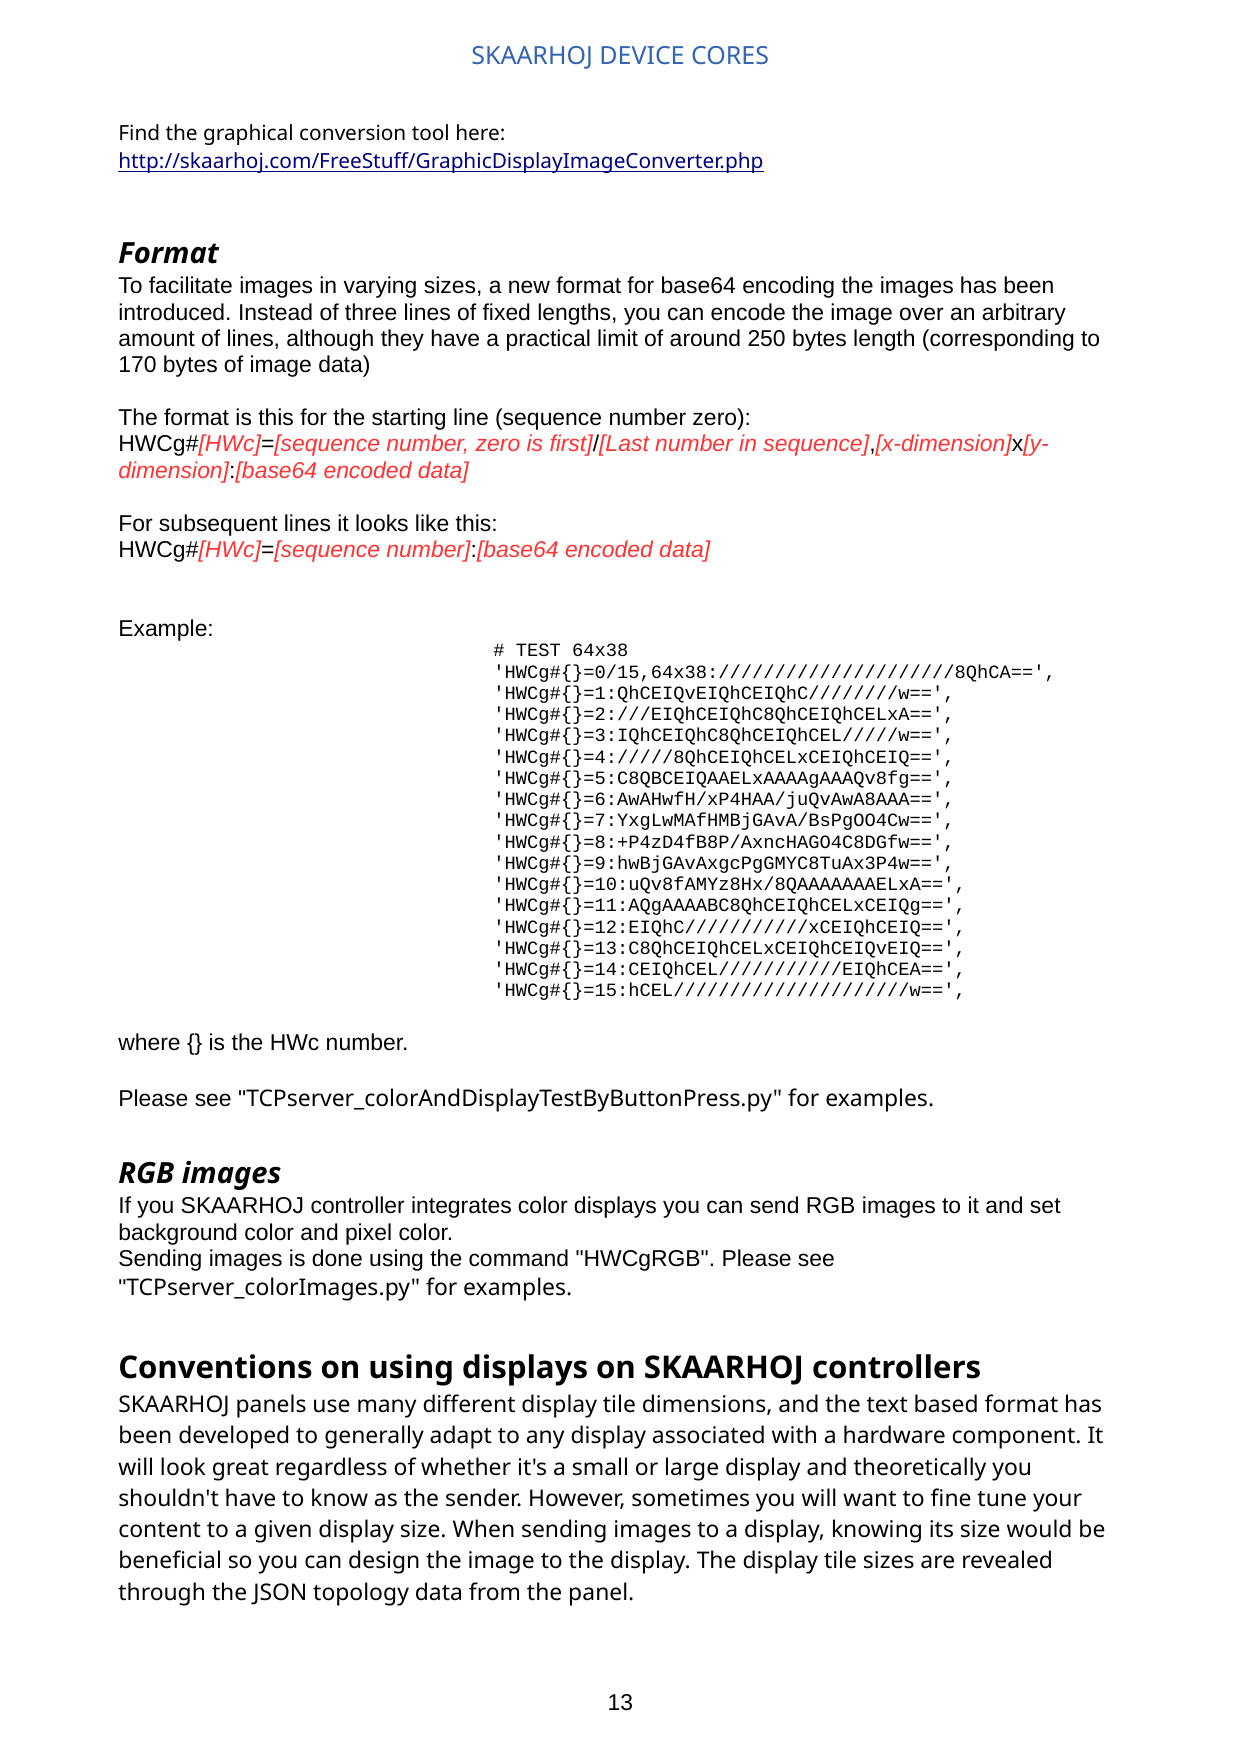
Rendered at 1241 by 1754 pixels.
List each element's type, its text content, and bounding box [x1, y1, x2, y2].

text 'HWCg#{}=0/15,64x38://///////////////////8QhCA==', [118, 662, 1122, 684]
text where {} is the HWc number. [118, 1029, 1122, 1055]
text Sending images is done using the command "HWCgRGB". Please see "TCPserver_colorImages.py" for examples. [118, 1245, 1122, 1302]
text For subsequent lines it looks like this: [118, 509, 1122, 536]
text 'HWCg#{}=5:C8QBCEIQAAELxAAAAgAAAQv8fg==', [118, 769, 1122, 790]
text HWCg#[HWc]=[sequence number, zero is first]/[Last number in sequence],[x-dimension]x[y-dimension]:[base64 encoded data] [118, 430, 1122, 483]
text Example: [118, 615, 1122, 641]
subtitle Conventions on using displays on SKAARHOJ controllers [118, 1346, 1122, 1388]
subtitle Format [118, 233, 1122, 272]
text Find the graphical conversion tool here: http://skaarhoj.com/FreeStuff/GraphicDisplayImageConverter.php [118, 118, 1122, 175]
text 'HWCg#{}=1:QhCEIQvEIQhCEIQhC////////w==', [118, 684, 1122, 705]
text 'HWCg#{}=7:YxgLwMAfHMBjGAvA/BsPgOO4Cw==', [118, 811, 1122, 832]
text SKAARHOJ panels use many different display tile dimensions, and the text based format has been developed to generally adapt to any display associated with a hardware component. It will look great regardless of whether it's a small or large display and theoretically you shouldn't have to know as the sender. However, sometimes you will want to fine tune your content to a given display size. When sending images to a display, knowing its size would be beneficial so you can design the image to the display. The display tile sizes are revealed through the JSON topology data from the panel. [118, 1388, 1122, 1607]
text 'HWCg#{}=9:hwBjGAvAxgcPgGMYC8TuAx3P4w==', [118, 854, 1122, 875]
text # TEST 64x38 [118, 641, 1122, 662]
text HWCg#[HWc]=[sequence number]:[base64 encoded data] [118, 536, 1122, 562]
text To facilitate images in varying sizes, a new format for base64 encoding the images has been introduced. Instead of three lines of fixed lengths, you can encode the image over an arbitrary amount of lines, although they have a practical limit of around 250 bytes length (corresponding to 170 bytes of image data) [118, 272, 1122, 378]
text 'HWCg#{}=14:CEIQhCEL///////////EIQhCEA==', [118, 960, 1122, 981]
text 'HWCg#{}=10:uQv8fAMYz8Hx/8QAAAAAAAELxA==', [118, 875, 1122, 896]
text 'HWCg#{}=4://///8QhCEIQhCELxCEIQhCEIQ==', [118, 747, 1122, 769]
text 'HWCg#{}=12:EIQhC///////////xCEIQhCEIQ==', [118, 917, 1122, 939]
text 'HWCg#{}=11:AQgAAAABC8QhCEIQhCELxCEIQg==', [118, 896, 1122, 917]
text 'HWCg#{}=2:///EIQhCEIQhC8QhCEIQhCELxA==', [118, 705, 1122, 726]
text 'HWCg#{}=6:AwAHwfH/xP4HAA/juQvAwA8AAA==', [118, 790, 1122, 811]
subtitle RGB images [118, 1152, 1122, 1192]
text 'HWCg#{}=13:C8QhCEIQhCELxCEIQhCEIQvEIQ==', [118, 939, 1122, 960]
text Please see "TCPserver_colorAndDisplayTestByButtonPress.py" for examples. [118, 1082, 1122, 1113]
text 'HWCg#{}=8:+P4zD4fB8P/AxncHAGO4C8DGfw==', [118, 832, 1122, 854]
text The format is this for the starting line (sequence number zero): [118, 404, 1122, 430]
text 'HWCg#{}=15:hCEL/////////////////////w==', [118, 981, 1122, 1002]
text If you SKAARHOJ controller integrates color displays you can send RGB images to it and set background color and pixel color. [118, 1192, 1122, 1245]
text 'HWCg#{}=3:IQhCEIQhC8QhCEIQhCEL/////w==', [118, 726, 1122, 747]
